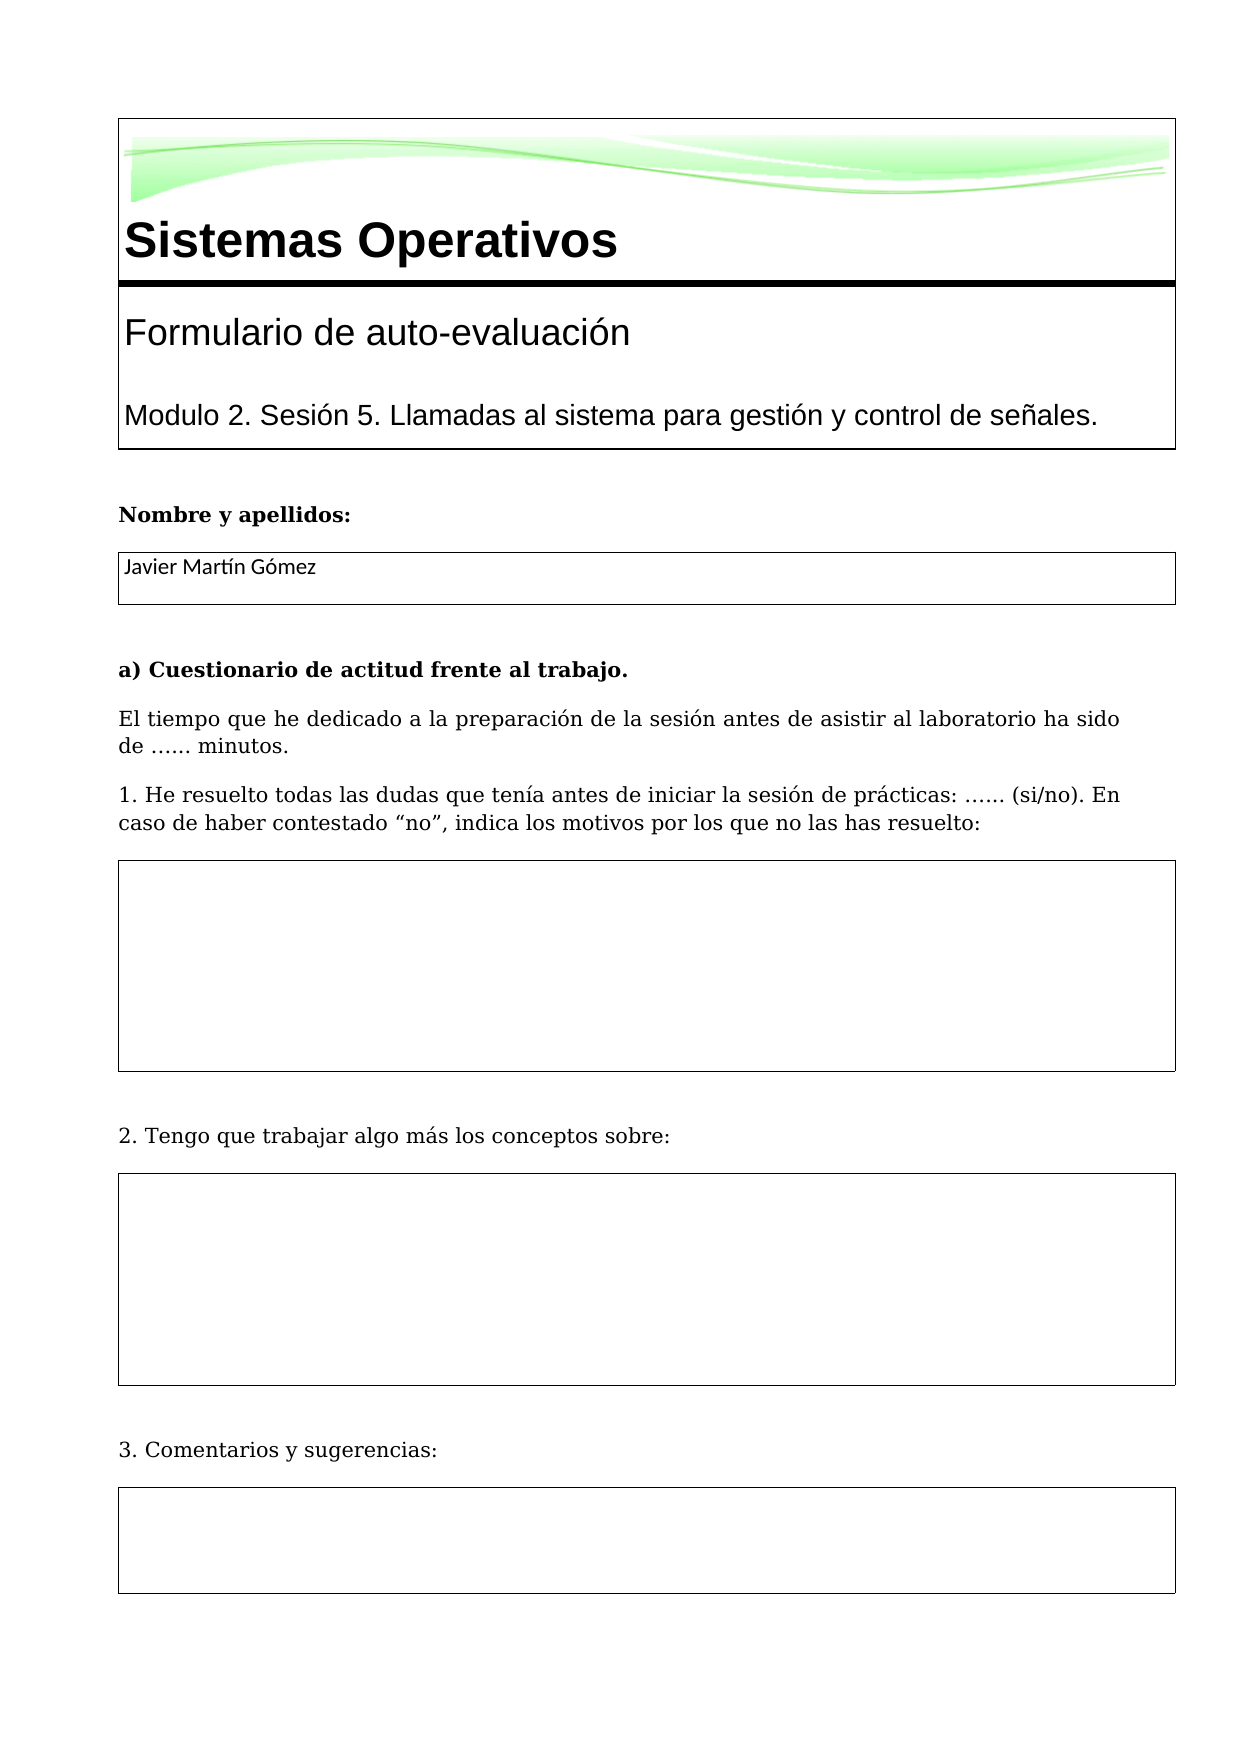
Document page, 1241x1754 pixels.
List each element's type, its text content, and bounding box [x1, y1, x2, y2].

table_cell Formulario de auto-evaluación Modulo 2. Sesión 5. Llamadas al sistema para gestión y control de señales. [119, 287, 1175, 448]
table_header Javier Martín Gómez [119, 553, 1175, 604]
text 1. He resuelto todas las dudas que tenía antes de iniciar la sesión de prácticas: …... (si/no). En caso de haber contestado “no”, indica los motivos por los que no las has resuelto: [118, 783, 1122, 835]
table_header [119, 1488, 1175, 1593]
text 2. Tengo que trabajar algo más los conceptos sobre: [118, 1124, 1122, 1149]
text Nombre y apellidos: [118, 503, 1122, 527]
table_header Sistemas Operativos [119, 119, 1175, 280]
table_header [119, 861, 1175, 1071]
text El tiempo que he dedicado a la preparación de la sesión antes de asistir al laboratorio ha sido de …... minutos. [118, 707, 1122, 759]
text 3. Comentarios y sugerencias: [118, 1438, 1122, 1462]
text a) Cuestionario de actitud frente al trabajo. [118, 658, 1122, 682]
table_header [119, 1174, 1175, 1385]
